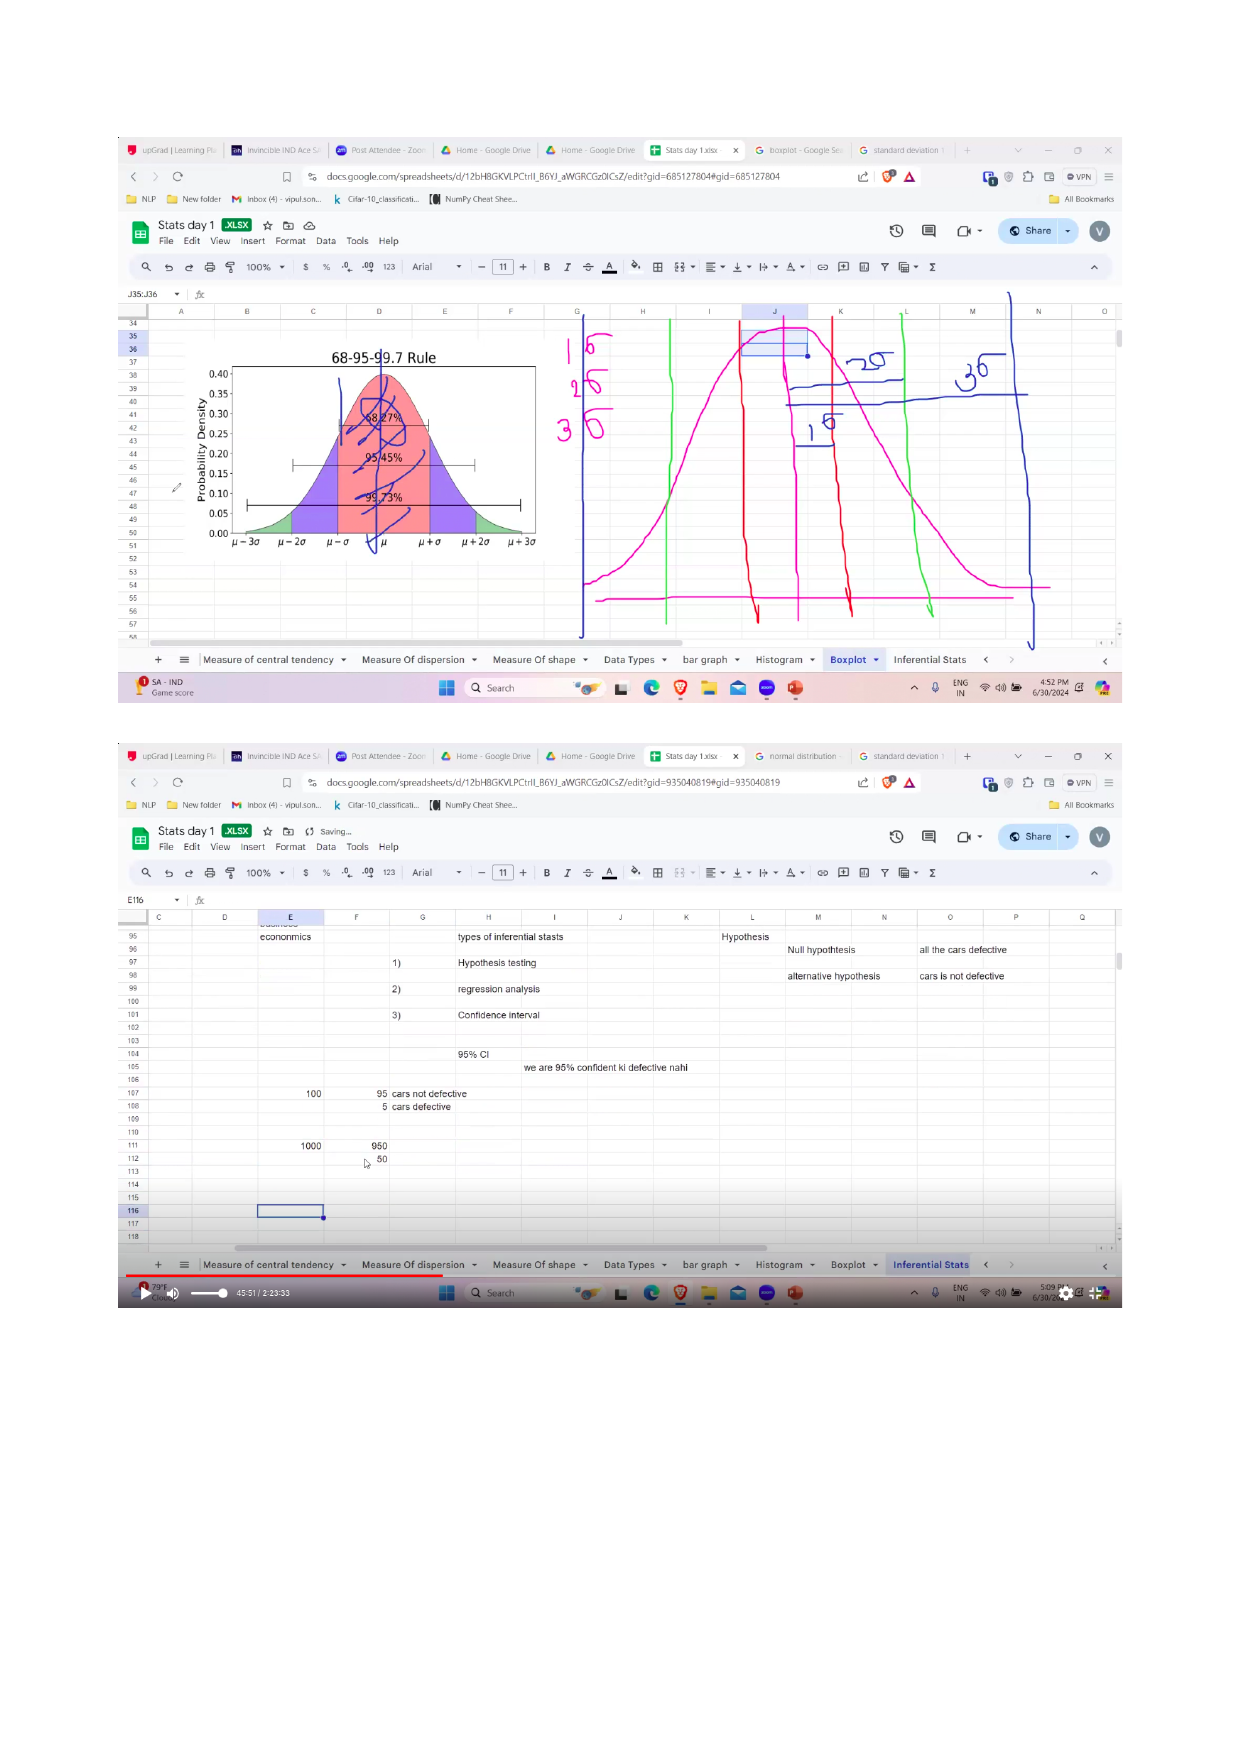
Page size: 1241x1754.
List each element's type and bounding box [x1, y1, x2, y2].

picture [118, 137, 1123, 703]
picture [118, 743, 1123, 1308]
